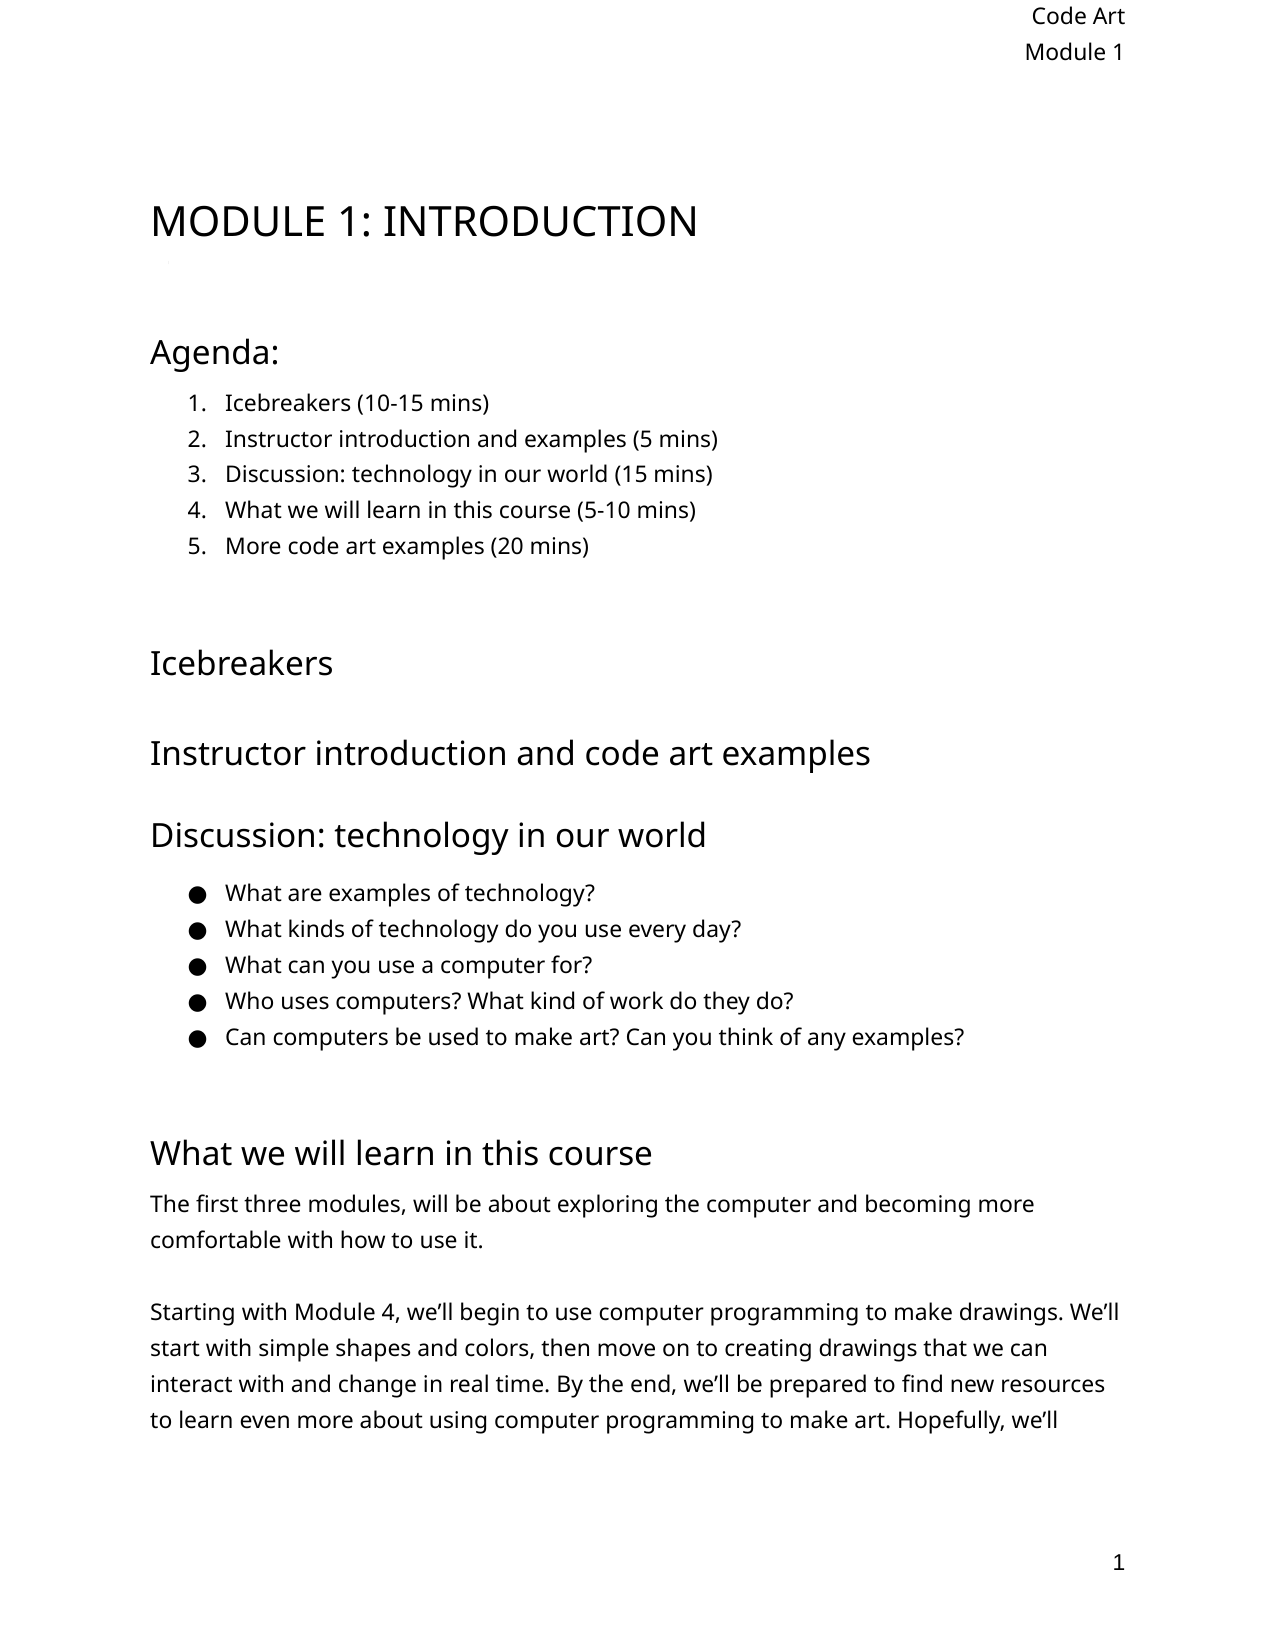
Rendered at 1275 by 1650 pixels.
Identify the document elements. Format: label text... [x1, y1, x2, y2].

subtitle Icebreakers [150, 640, 1125, 685]
list Can computers be used to make art? Can you think of any examples? [187, 1021, 1125, 1052]
list Who uses computers? What kind of work do they do? [187, 985, 1125, 1016]
list Discussion: technology in our world (15 mins) [187, 458, 1125, 490]
list What kinds of technology do you use every day? [187, 913, 1125, 944]
subtitle MODULE 1: INTRODUCTION [150, 192, 1125, 248]
subtitle Discussion: technology in our world [150, 812, 1125, 858]
list Icebreakers (10-15 mins) [187, 387, 1125, 418]
list What we will learn in this course (5-10 mins) [187, 494, 1125, 526]
list What are examples of technology? [187, 877, 1125, 908]
subtitle Agenda: [150, 329, 1125, 374]
list What can you use a computer for? [187, 949, 1125, 980]
subtitle What we will learn in this course [150, 1130, 1125, 1176]
subtitle Instructor introduction and code art examples [150, 729, 1125, 775]
text Starting with Module 4, we’ll begin to use computer programming to make drawings. We’ll start with simple shapes and colors, then move on to creating drawings that we can interact with and change in real time. By the end, we’ll be prepared to find new resources to learn even more about using computer programming to make art. Hopefully, we’ll [150, 1296, 1125, 1435]
list Instructor introduction and examples (5 mins) [187, 422, 1125, 454]
list More code art examples (20 mins) [187, 530, 1125, 562]
text The first three modules, will be about exploring the computer and becoming more comfortable with how to use it. [150, 1188, 1125, 1255]
